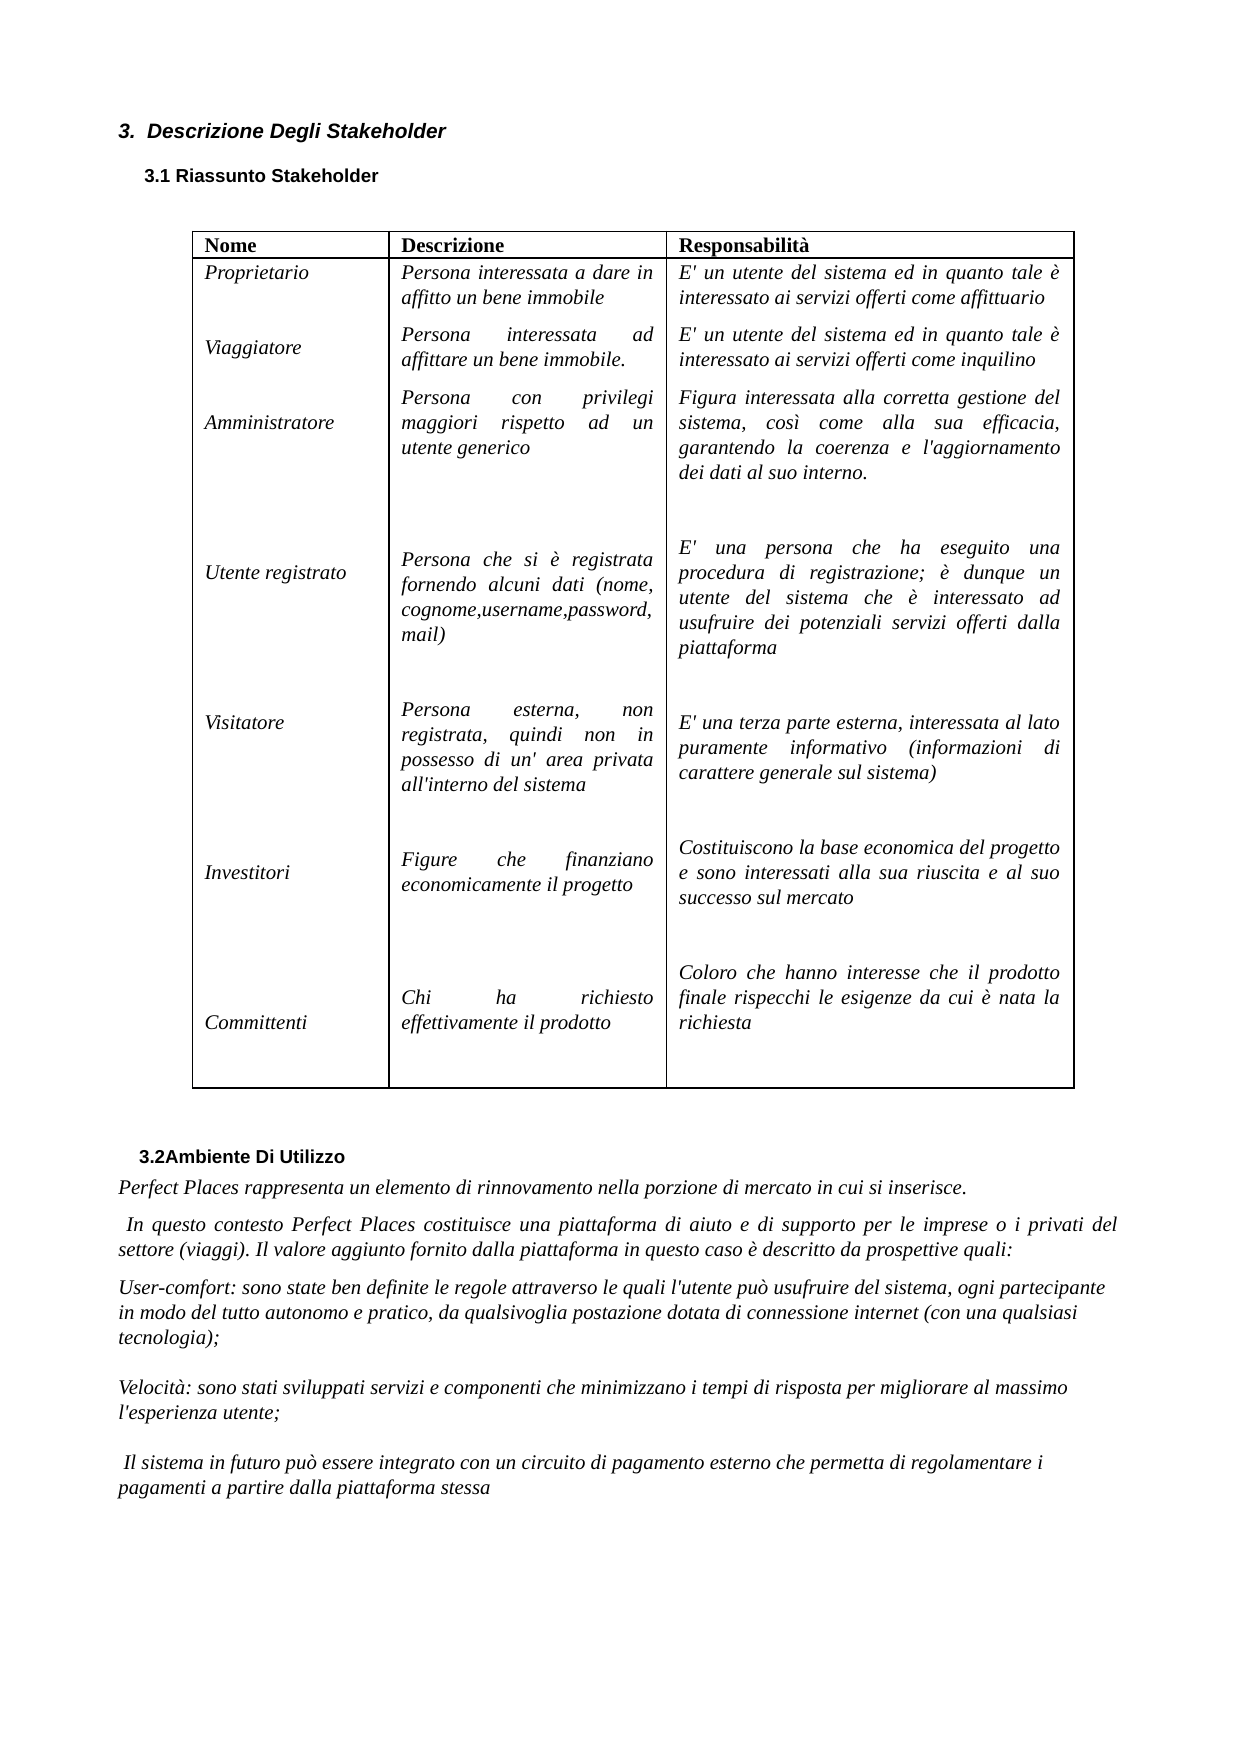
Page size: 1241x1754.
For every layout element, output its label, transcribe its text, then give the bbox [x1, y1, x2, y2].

text Velocità: sono stati sviluppati servizi e componenti che minimizzano i tempi di risposta per migliorare al massimo l'esperienza utente; [118, 1374, 1122, 1424]
subtitle 3.2Ambiente Di Utilizzo [118, 1143, 1122, 1168]
text User-comfort: sono state ben definite le regole attraverso le quali l'utente può usufruire del sistema, ogni partecipante in modo del tutto autonomo e pratico, da qualsivoglia postazione dotata di connessione internet (con una qualsiasi tecnologia); [118, 1274, 1122, 1349]
table_header Responsabilità [667, 232, 1073, 257]
text In questo contesto Perfect Places costituisce una piattaforma di aiuto e di supporto per le imprese o i privati del settore (viaggi). Il valore aggiunto fornito dalla piattaforma in questo caso è descritto da prospettive quali: [118, 1211, 1122, 1261]
text Il sistema in futuro può essere integrato con un circuito di pagamento esterno che permetta di regolamentare i pagamenti a partire dalla piattaforma stessa [118, 1449, 1122, 1499]
table_cell Proprietario Viaggiatore Amministratore Utente registrato Visitatore Investitori Committenti [193, 259, 388, 1087]
table_header Descrizione [390, 232, 666, 257]
table_cell E' un utente del sistema ed in quanto tale è interessato ai servizi offerti come affittuario E' un utente del sistema ed in quanto tale è interessato ai servizi offerti come inquilino Figura interessata alla corretta gestione del sistema, così come alla sua efficacia, garantendo la coerenza e l'aggiornamento dei dati al suo interno. E' una persona che ha eseguito una procedura di registrazione; è dunque un utente del sistema che è interessato ad usufruire dei potenziali servizi offerti dalla piattaforma E' una terza parte esterna, interessata al lato puramente informativo (informazioni di carattere generale sul sistema) Costituiscono la base economica del progetto e sono interessati alla sua riuscita e al suo successo sul mercato Coloro che hanno interesse che il prodotto finale rispecchi le esigenze da cui è nata la richiesta [667, 259, 1073, 1087]
subtitle 3.1 Riassunto Stakeholder [118, 162, 1122, 187]
table_header Nome [193, 232, 388, 257]
subtitle 3. Descrizione Degli Stakeholder [83, 118, 1122, 143]
table_cell Persona interessata a dare in affitto un bene immobile Persona interessata ad affittare un bene immobile. Persona con privilegi maggiori rispetto ad un utente generico Persona che si è registrata fornendo alcuni dati (nome, cognome,username,password,mail) Persona esterna, non registrata, quindi non in possesso di un' area privata all'interno del sistema Figure che finanziano economicamente il progetto Chi ha richiesto effettivamente il prodotto [390, 259, 666, 1087]
text Perfect Places rappresenta un elemento di rinnovamento nella porzione di mercato in cui si inserisce. [118, 1174, 1122, 1199]
